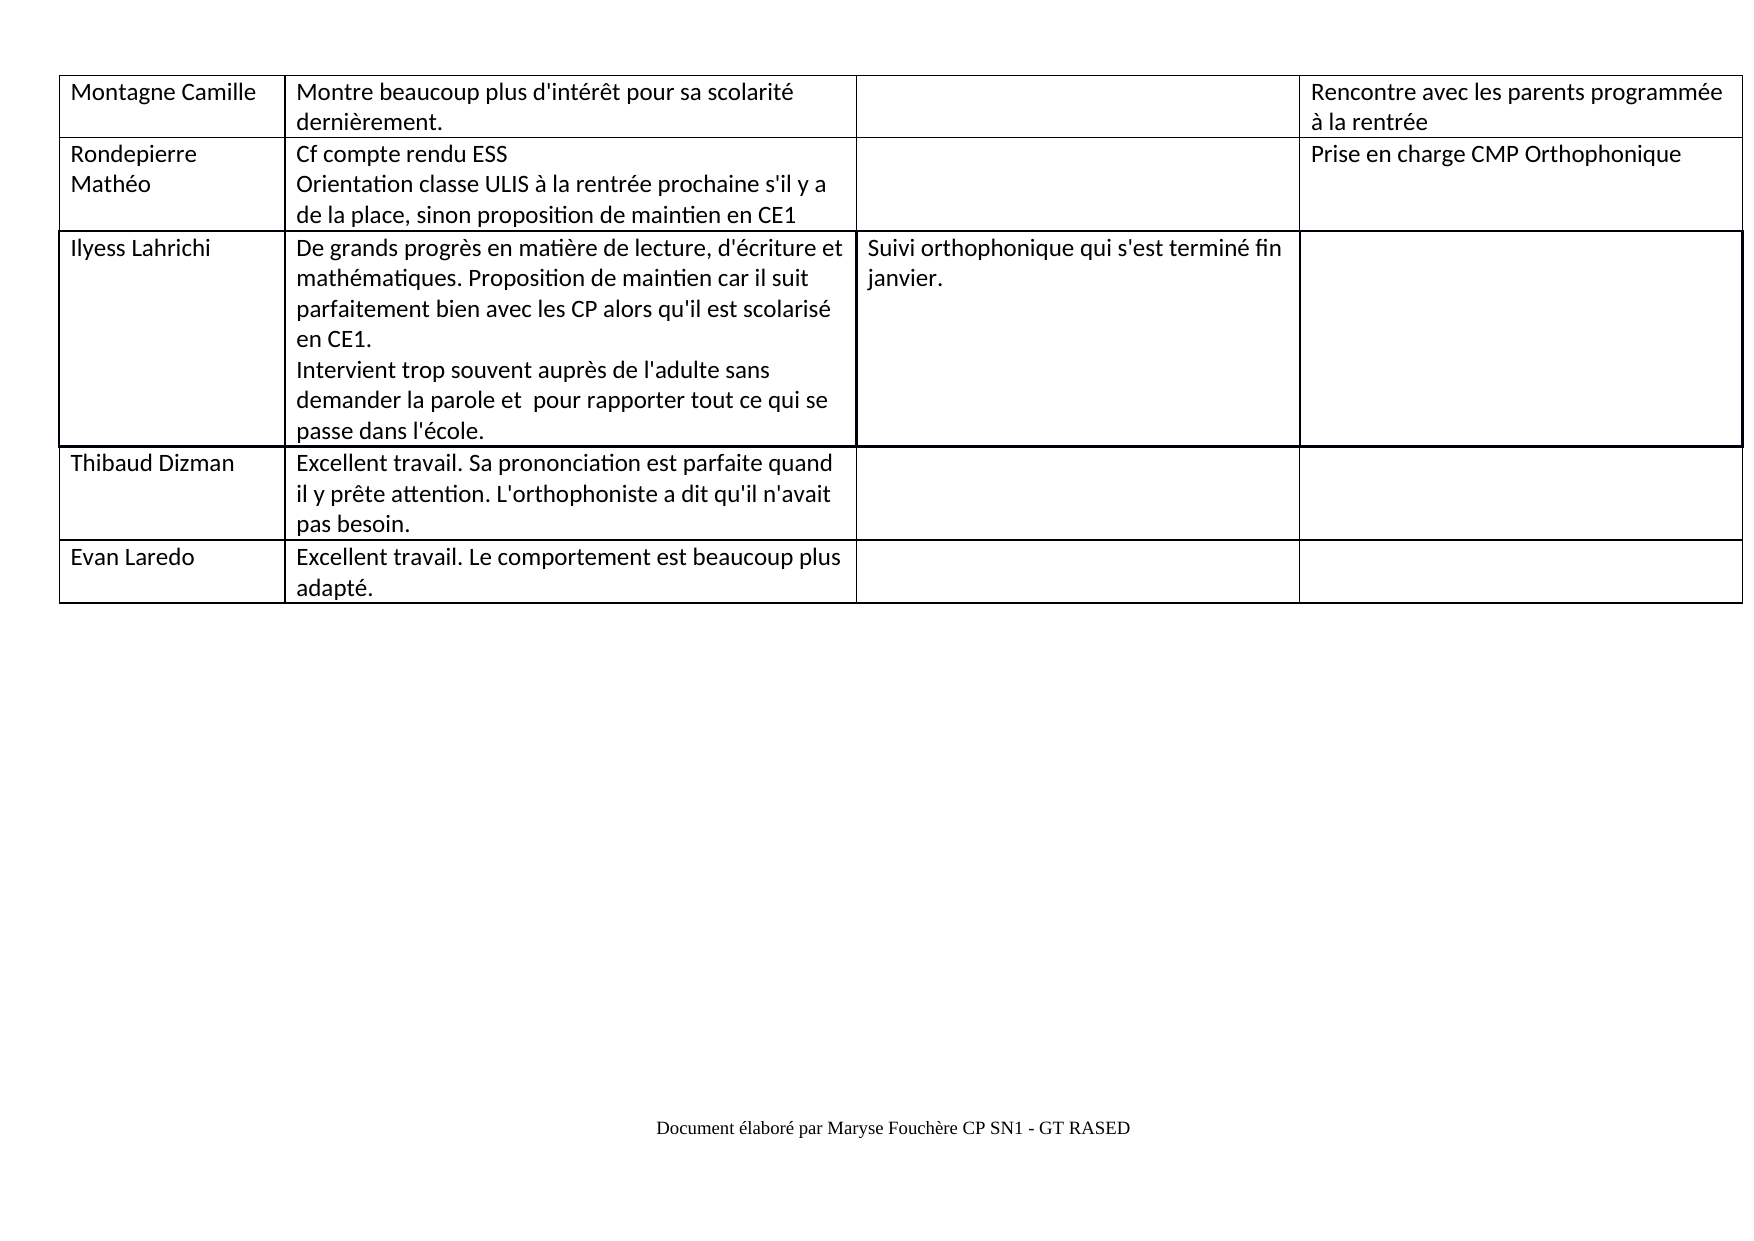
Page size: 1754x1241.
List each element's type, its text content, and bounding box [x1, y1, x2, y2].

table_cell [857, 541, 1299, 602]
table_cell De grands progrès en matière de lecture, d'écriture et mathématiques. Proposition de maintien car il suit parfaitement bien avec les CP alors qu'il est scolarisé en CE1. Intervient trop souvent auprès de l'adulte sans demander la parole et pour rapporter tout ce qui se passe dans l'école. [286, 232, 855, 445]
table_cell Prise en charge CMP Orthophonique [1300, 138, 1742, 230]
table_cell Excellent travail. Le comportement est beaucoup plus adapté. [286, 541, 856, 602]
table_cell [1301, 232, 1741, 445]
table_cell [857, 76, 1299, 137]
table_cell Excellent travail. Sa prononciation est parfaite quand il y prête attention. L'orthophoniste a dit qu'il n'avait pas besoin. [286, 448, 856, 539]
table_cell Montagne Camille [60, 76, 284, 137]
table_cell Suivi orthophonique qui s'est terminé fin janvier. [858, 232, 1299, 445]
table_cell [1300, 448, 1742, 539]
table_cell Rencontre avec les parents programmée à la rentrée [1300, 76, 1742, 137]
table_cell Montre beaucoup plus d'intérêt pour sa scolarité dernièrement. [286, 76, 856, 137]
table_cell Thibaud Dizman [60, 448, 284, 539]
table_cell [857, 138, 1299, 230]
table_cell Evan Laredo [60, 541, 284, 602]
table_cell Rondepierre Mathéo [60, 138, 284, 230]
table_cell Ilyess Lahrichi [60, 232, 284, 445]
table_cell Cf compte rendu ESS Orientation classe ULIS à la rentrée prochaine s'il y a de la place, sinon proposition de maintien en CE1 [286, 138, 856, 230]
table_cell [857, 448, 1299, 539]
table_cell [1300, 541, 1742, 602]
